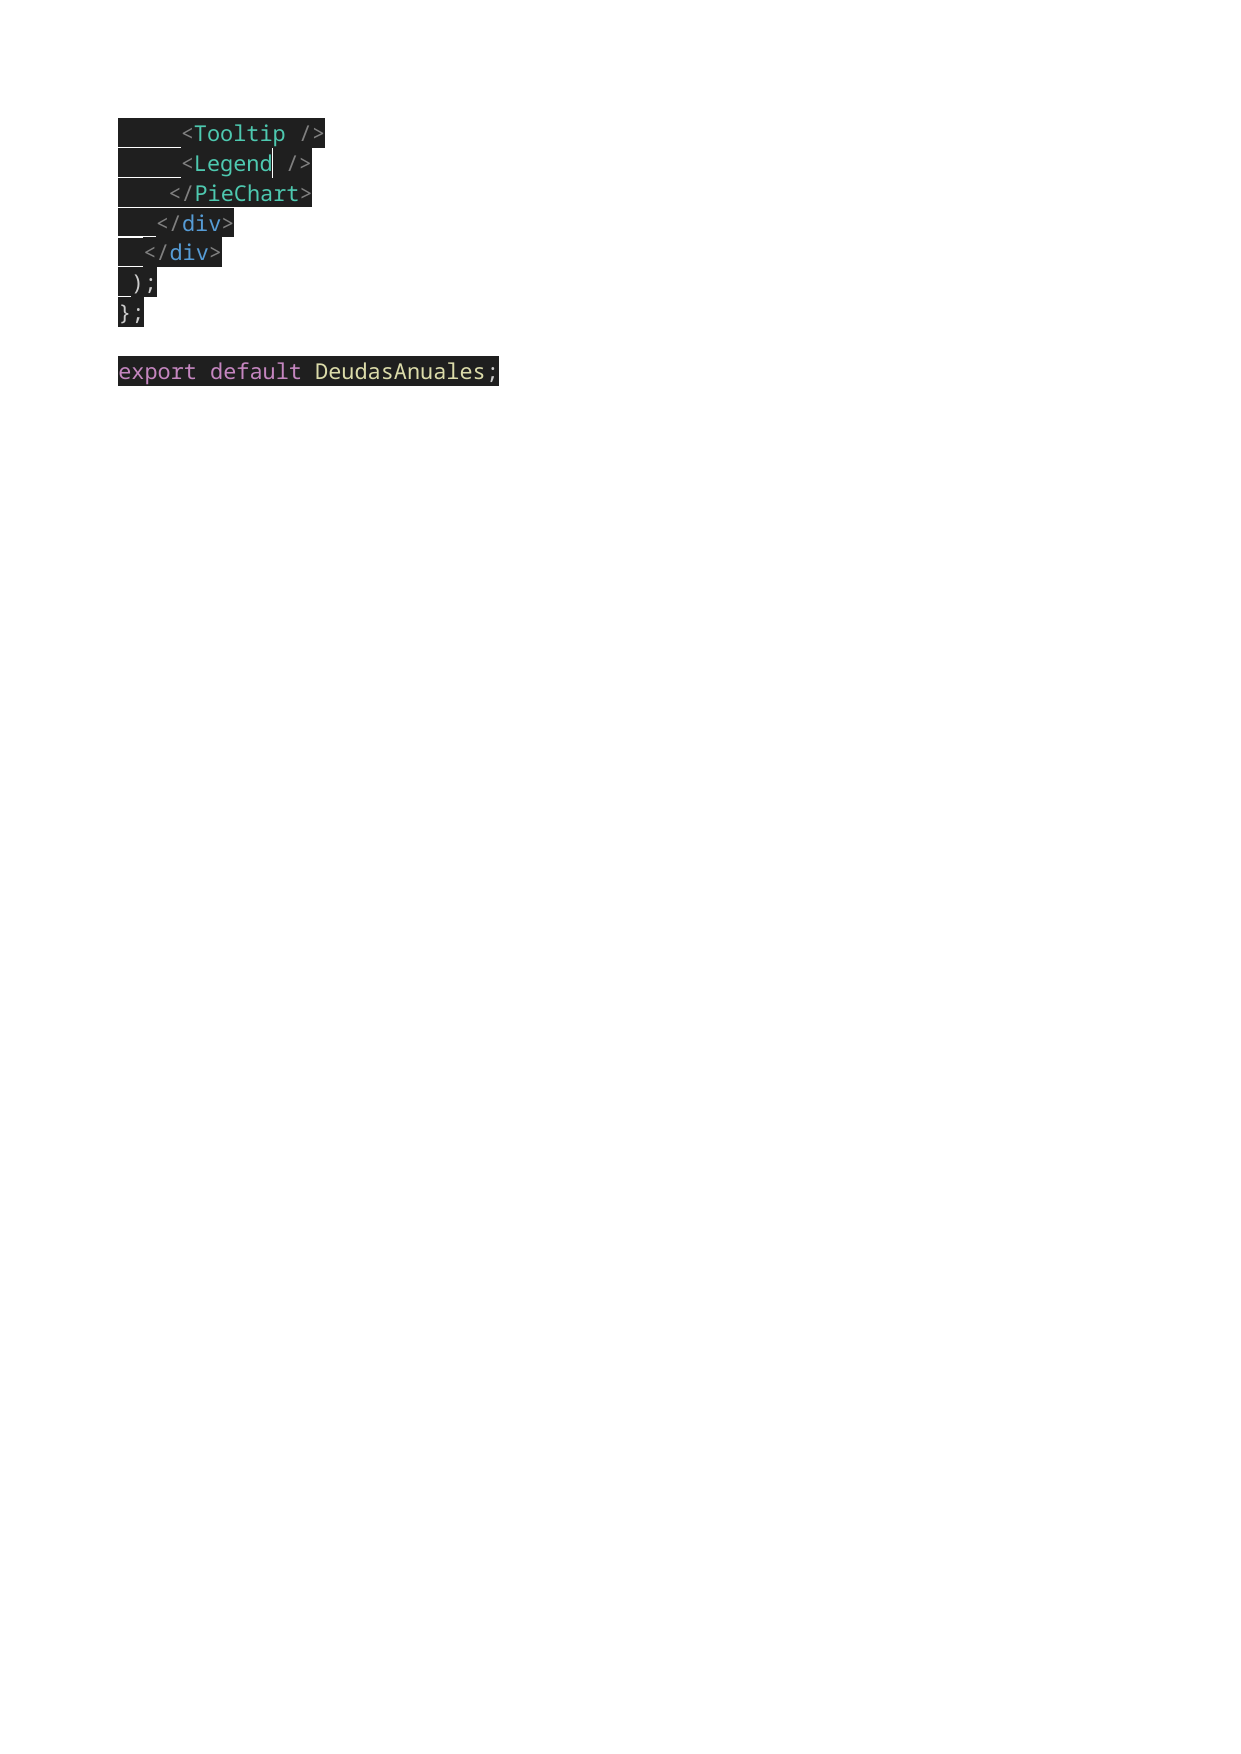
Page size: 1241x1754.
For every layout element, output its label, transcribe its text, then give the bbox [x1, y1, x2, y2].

text </div> [118, 207, 1122, 237]
text </PieChart> [118, 178, 1122, 207]
text </div> [118, 237, 1122, 267]
text ); [118, 267, 1122, 297]
text export default DeudasAnuales; [118, 356, 1122, 386]
text <Legend /> [118, 148, 1122, 178]
text <Tooltip /> [118, 118, 1122, 148]
text }; [118, 297, 1122, 327]
